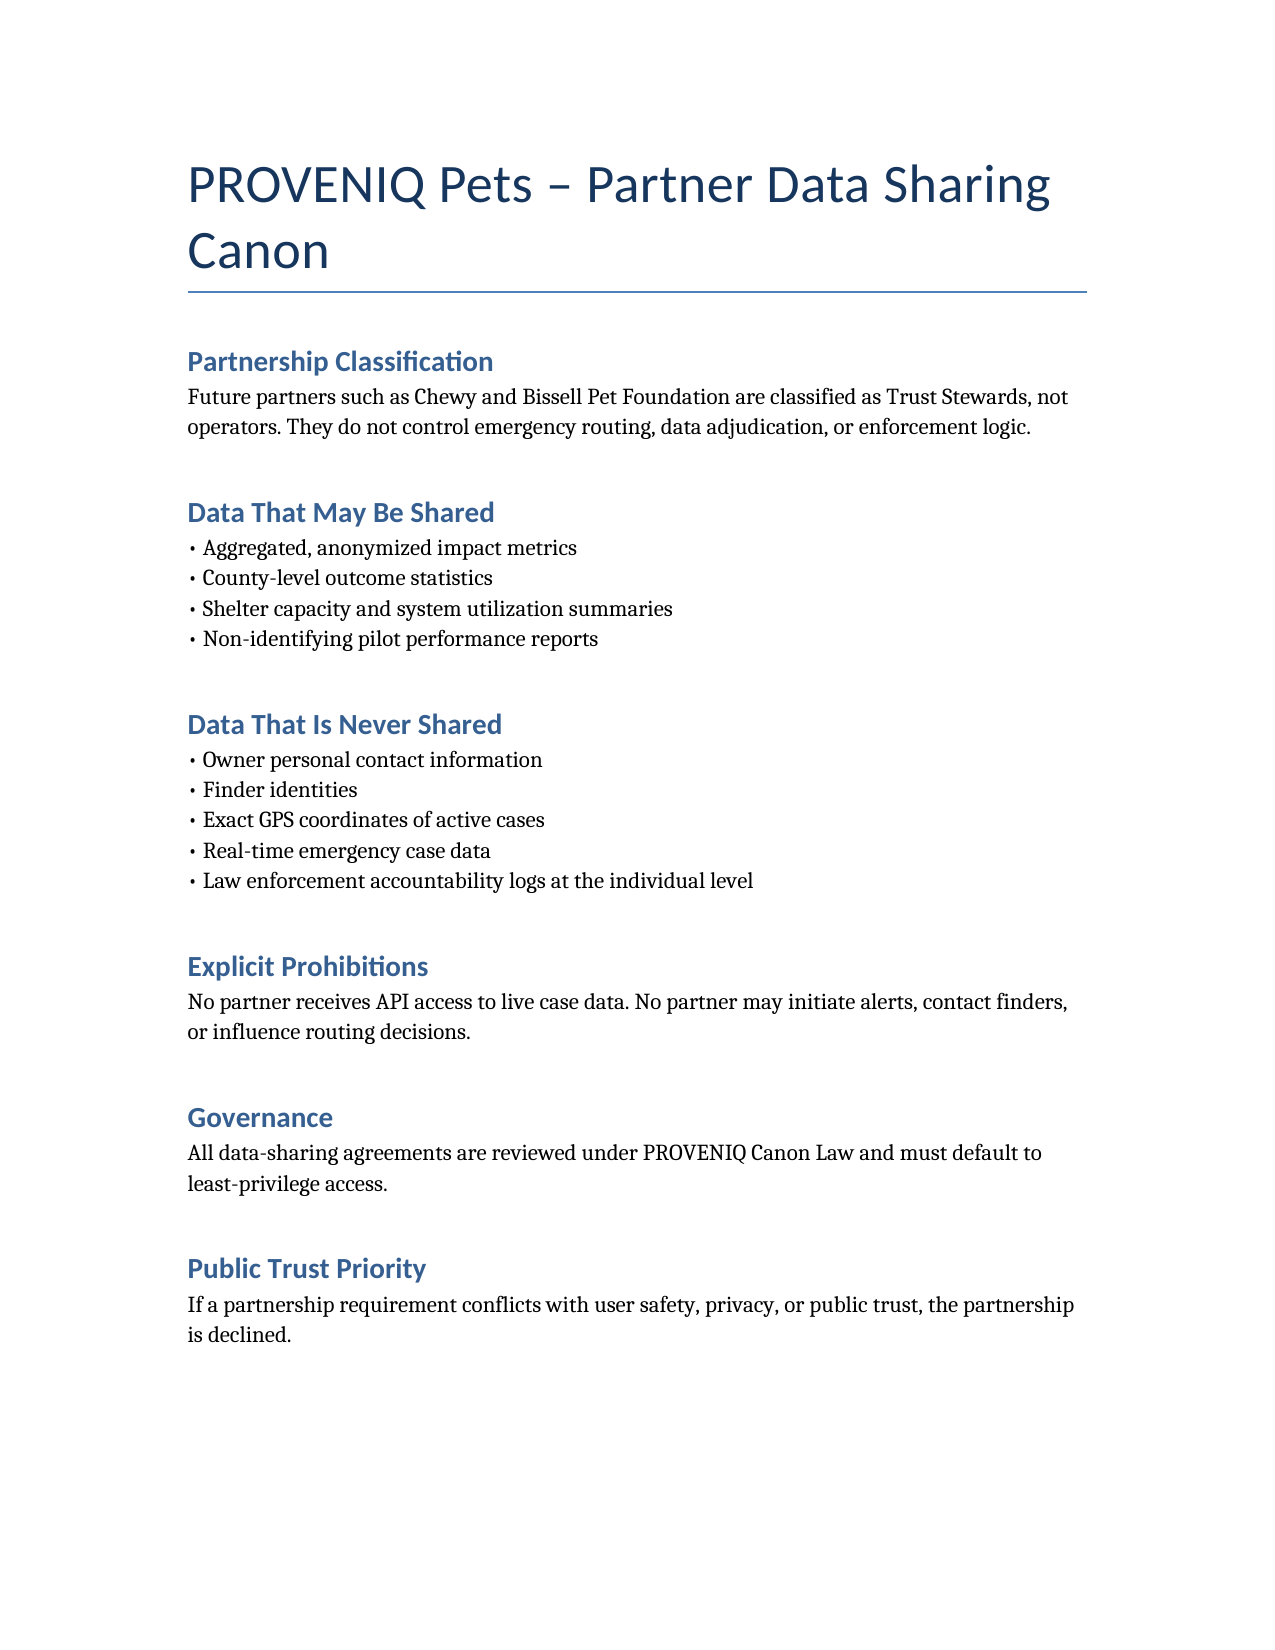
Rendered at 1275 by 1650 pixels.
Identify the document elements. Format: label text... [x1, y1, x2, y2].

text • Aggregated, anonymized impact metrics • County-level outcome statistics • Shelter capacity and system utilization summaries • Non-identifying pilot performance reports [187, 535, 1087, 652]
subtitle Partnership Classification [187, 343, 1087, 378]
subtitle Data That May Be Shared [187, 494, 1087, 530]
text Future partners such as Chewy and Bissell Pet Foundation are classified as Trust Stewards, not operators. They do not control emergency routing, data adjudication, or enforcement logic. [187, 384, 1087, 440]
text All data-sharing agreements are reviewed under PROVENIQ Canon Law and must default to least-privilege access. [187, 1140, 1087, 1197]
text If a partnership requirement conflicts with user safety, privacy, or public trust, the partnership is declined. [187, 1291, 1087, 1348]
text • Owner personal contact information • Finder identities • Exact GPS coordinates of active cases • Real-time emergency case data • Law enforcement accountability logs at the individual level [187, 747, 1087, 894]
title PROVENIQ Pets – Partner Data Sharing Canon [187, 150, 1087, 293]
subtitle Data That Is Never Shared [187, 706, 1087, 741]
subtitle Public Trust Priority [187, 1251, 1087, 1286]
subtitle Explicit Prohibitions [187, 948, 1087, 983]
subtitle Governance [187, 1099, 1087, 1135]
text No partner receives API access to live case data. No partner may initiate alerts, contact finders, or influence routing decisions. [187, 989, 1087, 1045]
